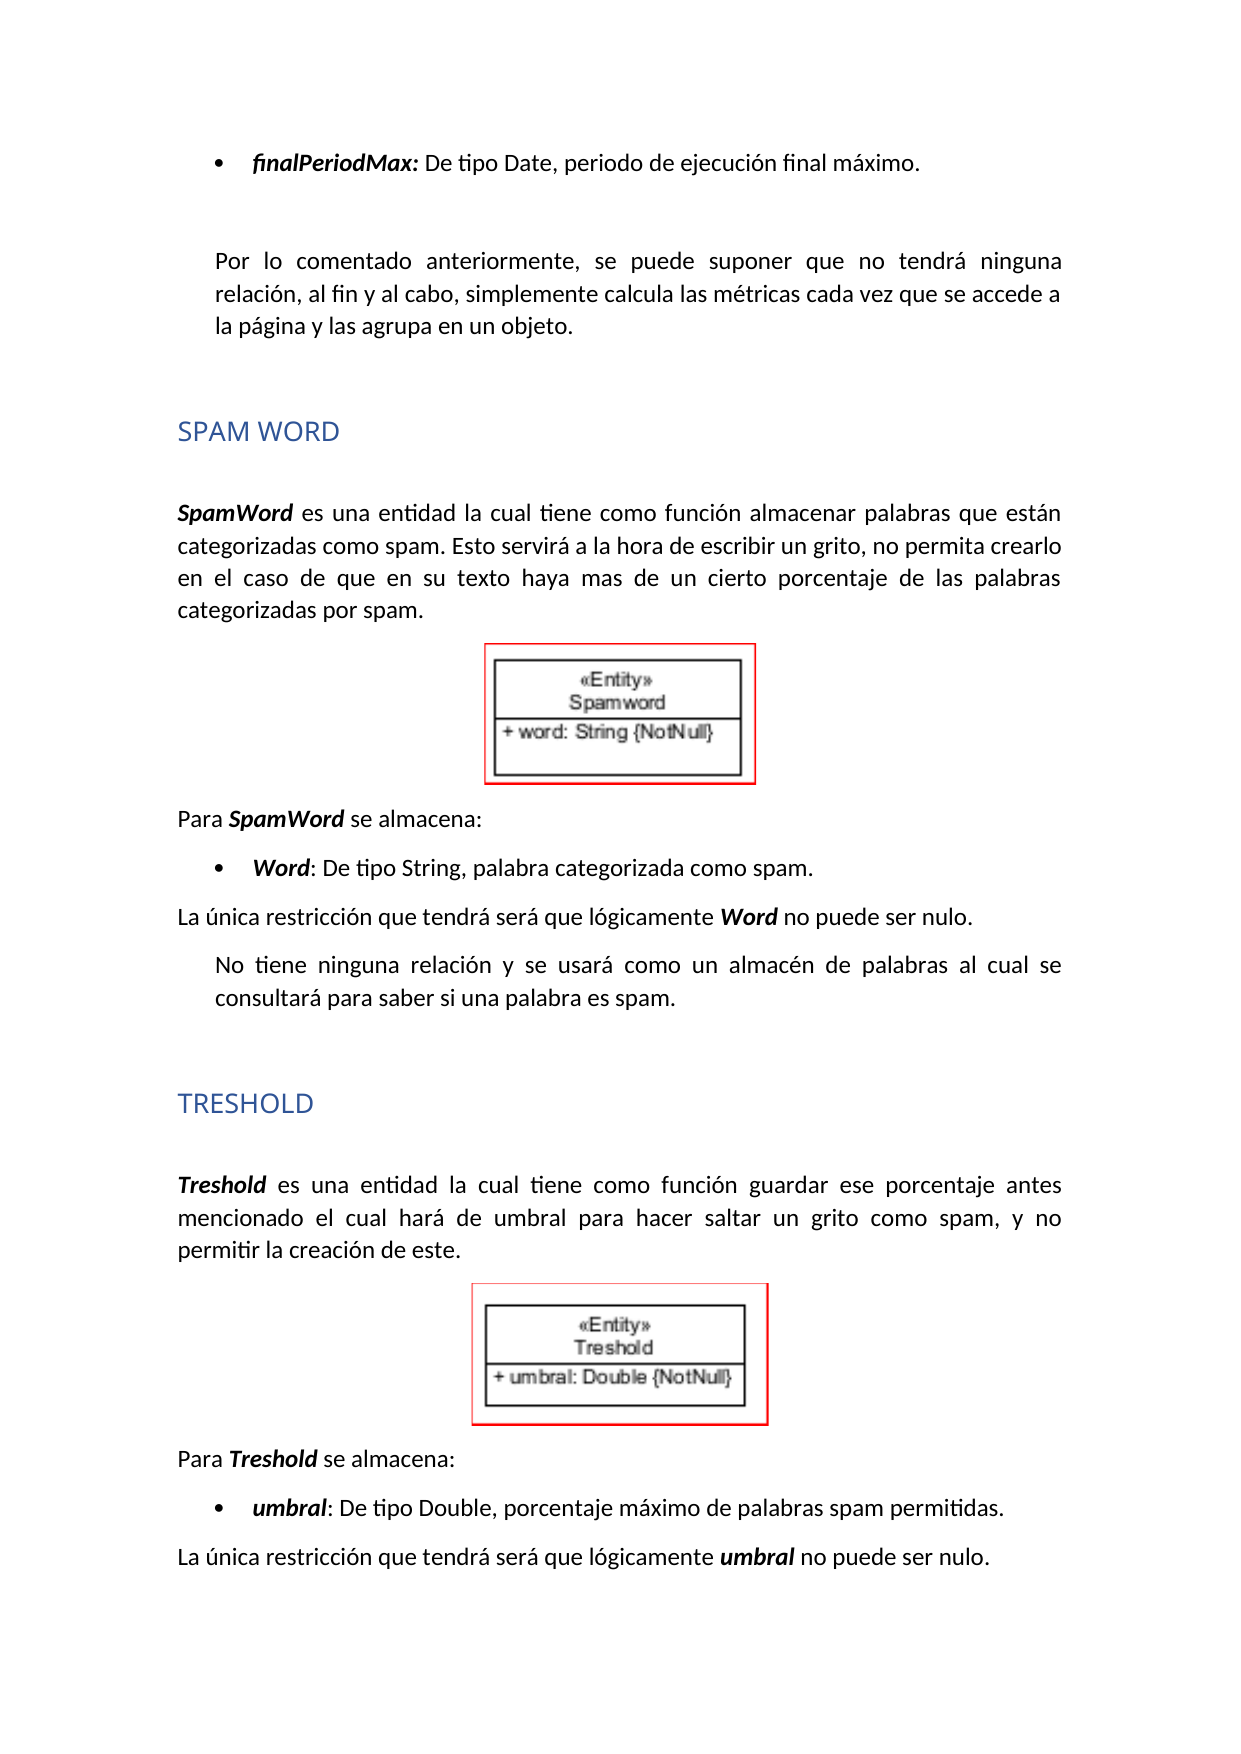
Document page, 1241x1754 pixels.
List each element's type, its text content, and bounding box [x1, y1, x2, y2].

subtitle SPAM WORD [177, 412, 1063, 449]
text La única restricción que tendrá será que lógicamente Word no puede ser nulo. [177, 901, 1063, 931]
list Word: De tipo String, palabra categorizada como spam. [215, 852, 1063, 882]
text La única restricción que tendrá será que lógicamente umbral no puede ser nulo. [177, 1542, 1063, 1572]
subtitle TRESHOLD [177, 1084, 1063, 1121]
text Para Treshold se almacena: [177, 1444, 1063, 1474]
text Para SpamWord se almacena: [177, 803, 1063, 833]
text SpamWord es una entidad la cual tiene como función almacenar palabras que están categorizadas como spam. Esto servirá a la hora de escribir un grito, no permita crearlo en el caso de que en su texto haya mas de un cierto porcentaje de las palabras categorizadas por spam. [177, 498, 1063, 625]
list umbral: De tipo Double, porcentaje máximo de palabras spam permitidas. [215, 1493, 1063, 1523]
text No tiene ninguna relación y se usará como un almacén de palabras al cual se consultará para saber si una palabra es spam. [215, 950, 1063, 1012]
text Treshold es una entidad la cual tiene como función guardar ese porcentaje antes mencionado el cual hará de umbral para hacer saltar un grito como spam, y no permitir la creación de este. [177, 1169, 1063, 1264]
list finalPeriodMax: De tipo Date, periodo de ejecución final máximo. [215, 148, 1063, 178]
text Por lo comentado anteriormente, se puede suponer que no tendrá ninguna relación, al fin y al cabo, simplemente calcula las métricas cada vez que se accede a la página y las agrupa en un objeto. [215, 246, 1063, 341]
